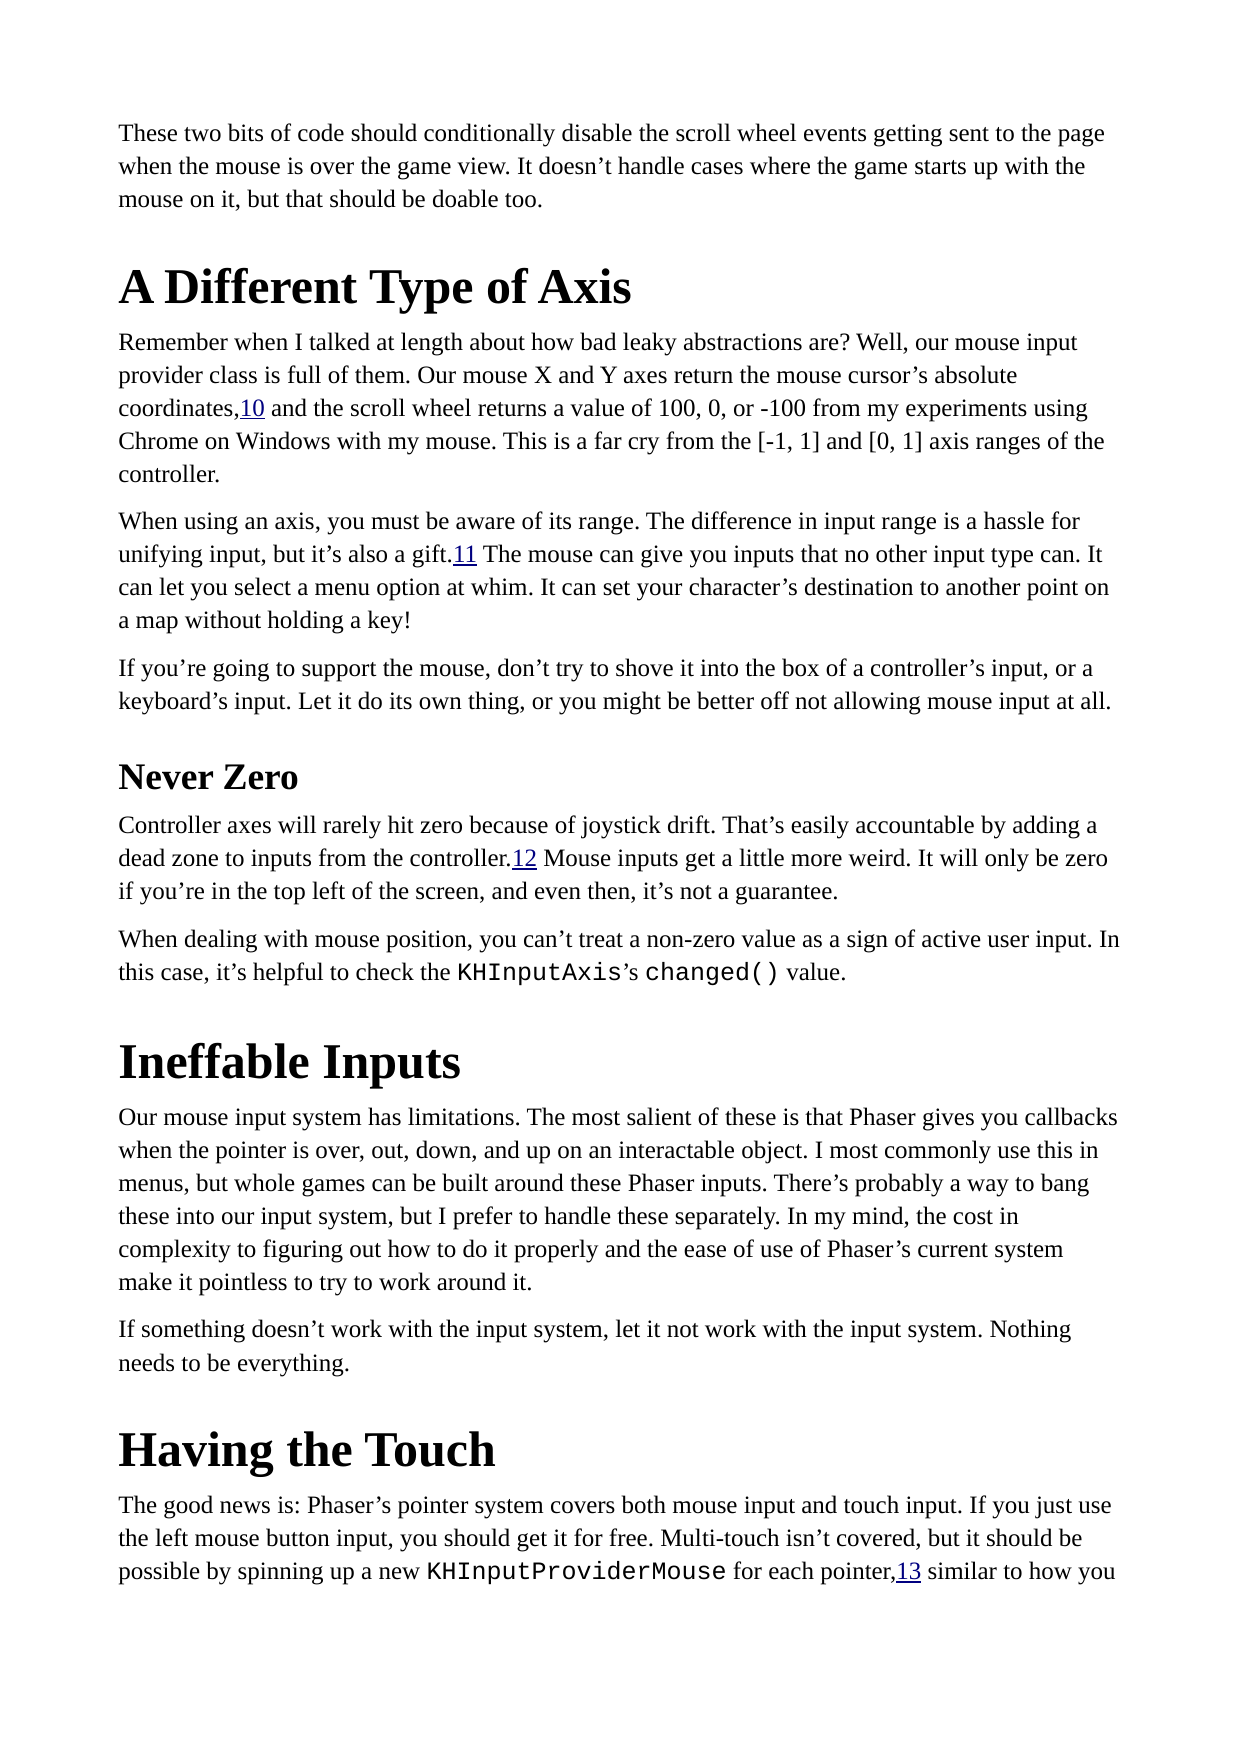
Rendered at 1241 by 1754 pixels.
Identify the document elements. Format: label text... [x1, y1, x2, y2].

text The good news is: Phaser’s pointer system covers both mouse input and touch input. If you just use the left mouse button input, you should get it for free. Multi-touch isn’t covered, but it should be possible by spinning up a new KHInputProviderMouse for each pointer,13 similar to how you [118, 1490, 1122, 1587]
subtitle Never Zero [118, 754, 1122, 798]
text When dealing with mouse position, you can’t treat a non-zero value as a sign of active user input. In this case, it’s helpful to check the KHInputAxis’s changed() value. [118, 924, 1122, 988]
subtitle Ineffable Inputs [118, 1032, 1122, 1089]
text These two bits of code should conditionally disable the scroll wheel events getting sent to the page when the mouse is over the game view. It doesn’t handle cases where the game starts up with the mouse on it, but that should be doable too. [118, 118, 1122, 213]
subtitle Having the Touch [118, 1420, 1122, 1478]
text Remember when I talked at length about how bad leaky abstractions are? Well, our mouse input provider class is full of them. Our mouse X and Y axes return the mouse cursor’s absolute coordinates,10 and the scroll wheel returns a value of 100, 0, or -100 from my experiments using Chrome on Windows with my mouse. This is a far cry from the [-1, 1] and [0, 1] axis ranges of the controller. [118, 327, 1122, 488]
subtitle A Different Type of Axis [118, 257, 1122, 314]
text When using an axis, you must be aware of its range. The difference in input range is a hassle for unifying input, but it’s also a gift.11 The mouse can give you inputs that no other input type can. It can let you select a menu option at whim. It can set your character’s destination to another point on a map without holding a key! [118, 506, 1122, 634]
text If something doesn’t work with the input system, let it not work with the input system. Nothing needs to be everything. [118, 1314, 1122, 1376]
text Our mouse input system has limitations. The most salient of these is that Phaser gives you callbacks when the pointer is over, out, down, and up on an interactable object. I most commonly use this in menus, but whole games can be built around these Phaser inputs. There’s probably a way to bang these into our input system, but I prefer to handle these separately. In my mind, the cost in complexity to figuring out how to do it properly and the ease of use of Phaser’s current system make it pointless to try to work around it. [118, 1102, 1122, 1296]
text Controller axes will rarely hit zero because of joystick drift. That’s easily accountable by adding a dead zone to inputs from the controller.12 Mouse inputs get a little more weird. It will only be zero if you’re in the top left of the screen, and even then, it’s not a guarantee. [118, 810, 1122, 905]
text If you’re going to support the mouse, don’t try to shove it into the box of a controller’s input, or a keyboard’s input. Let it do its own thing, or you might be better off not allowing mouse input at all. [118, 653, 1122, 715]
